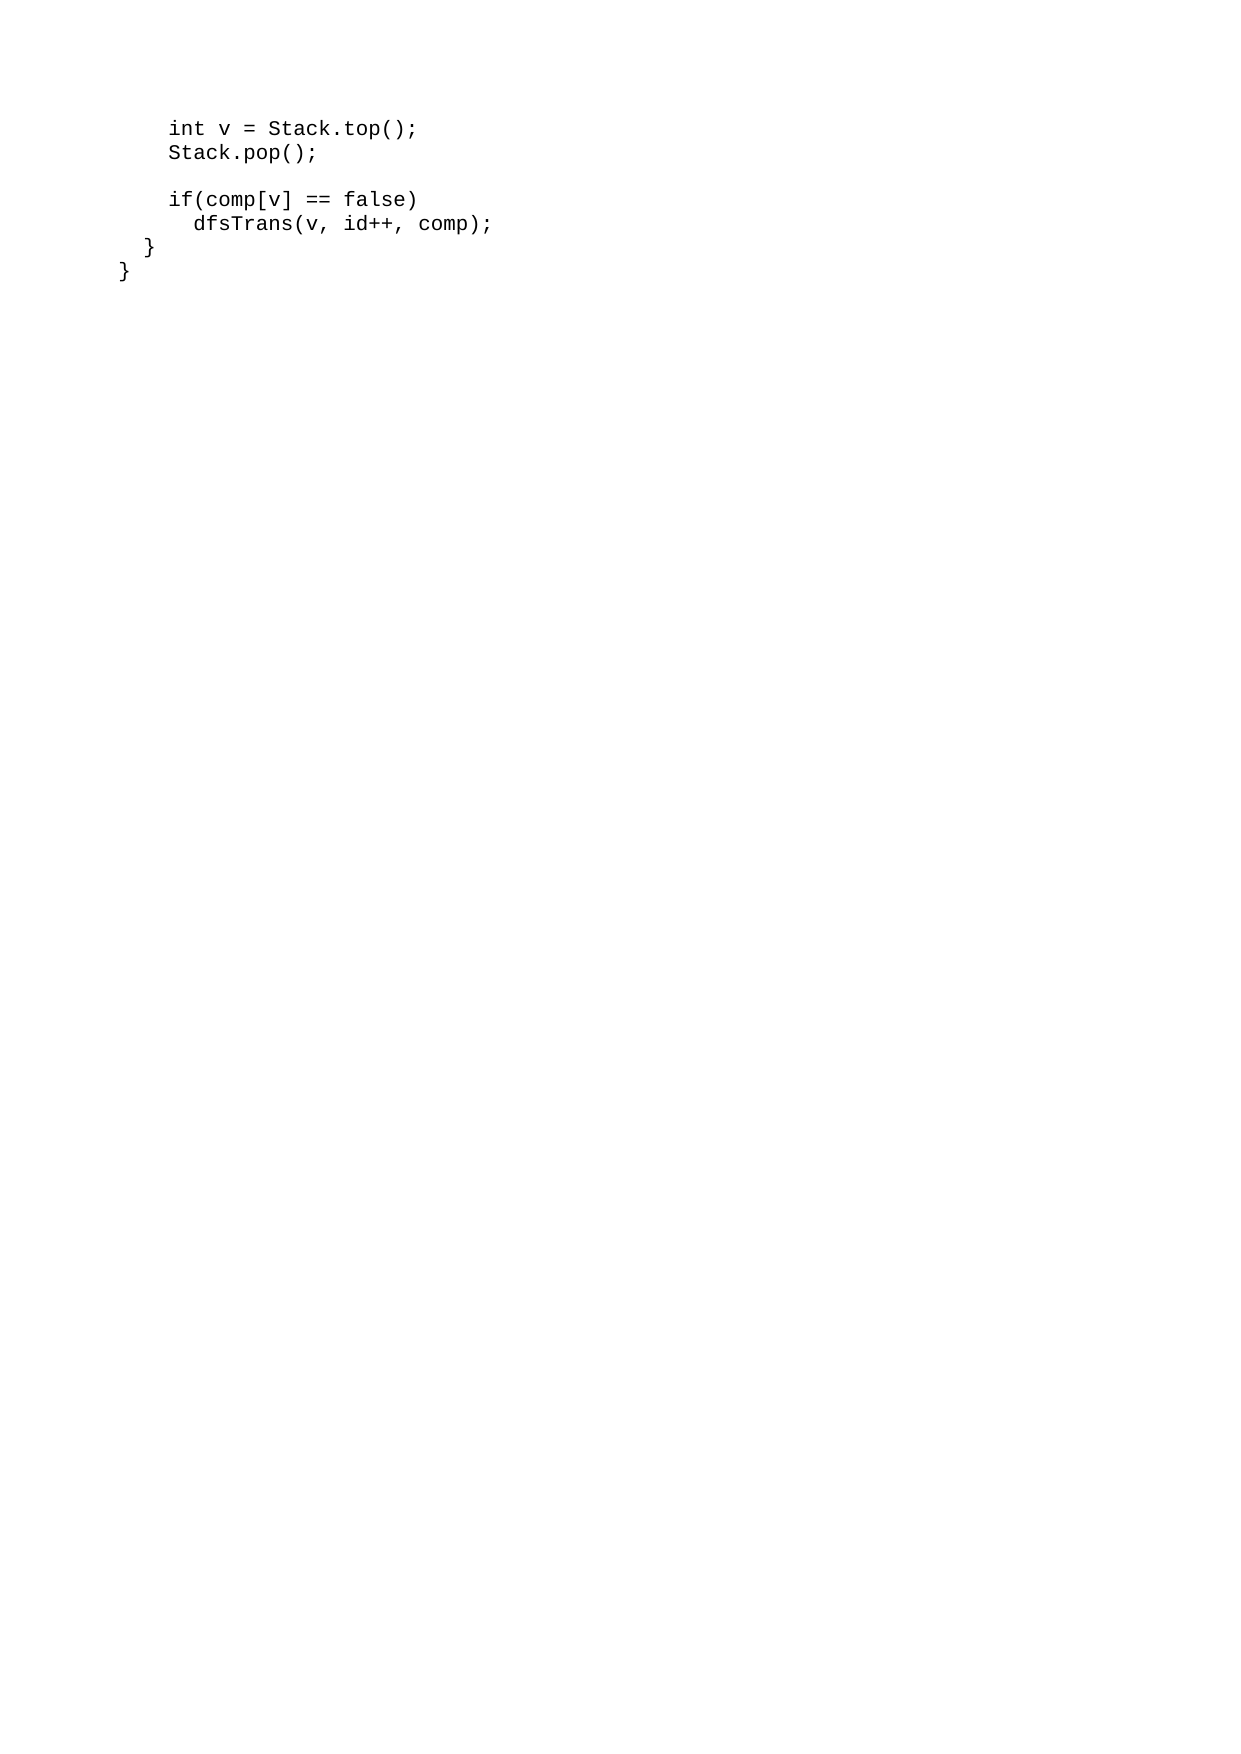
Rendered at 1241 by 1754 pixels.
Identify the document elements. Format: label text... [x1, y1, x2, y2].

text if(comp[v] == false) [118, 189, 1122, 213]
text } [118, 236, 1122, 260]
text } [118, 260, 1122, 284]
text int v = Stack.top(); [118, 118, 1122, 142]
text Stack.pop(); [118, 142, 1122, 165]
text dfsTrans(v, id++, comp); [118, 213, 1122, 236]
